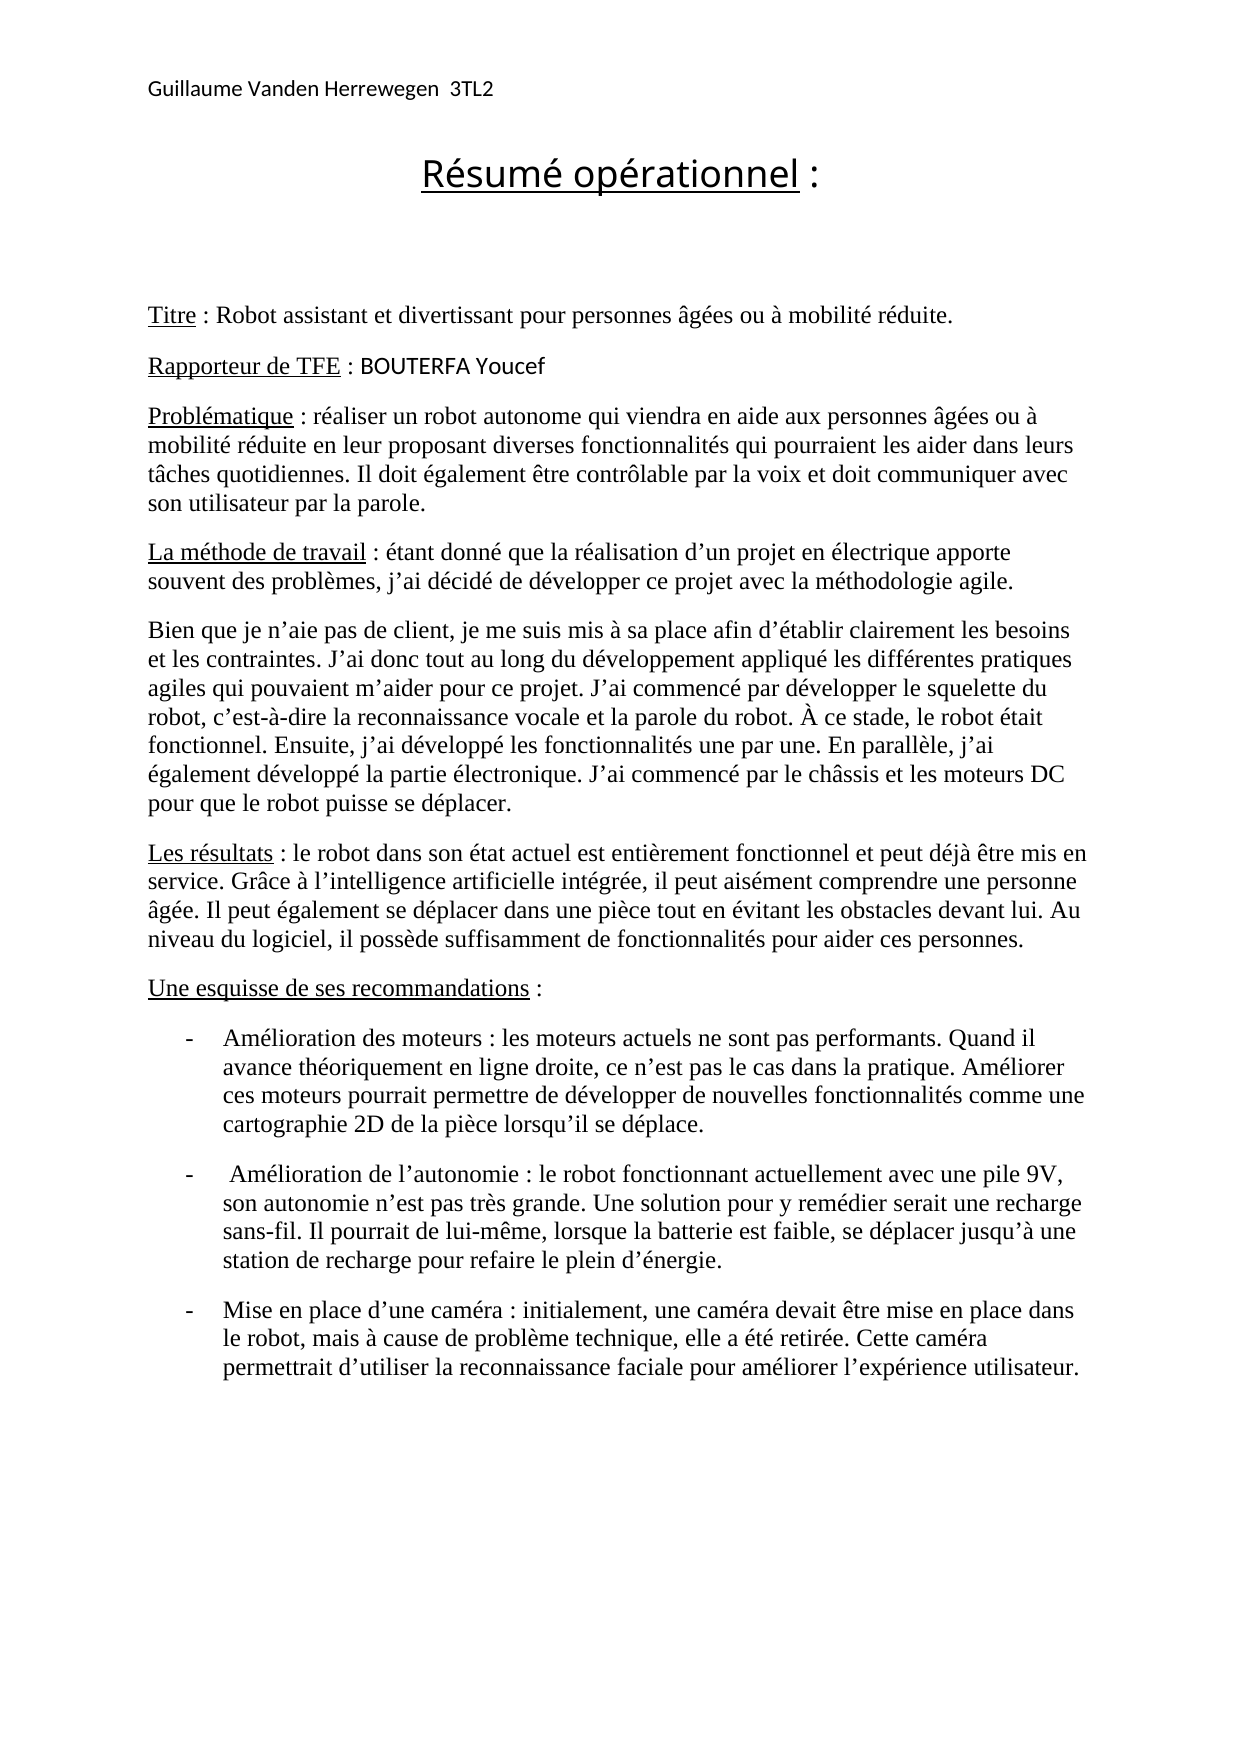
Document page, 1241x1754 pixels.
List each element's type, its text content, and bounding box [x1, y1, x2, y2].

text Bien que je n’aie pas de client, je me suis mis à sa place afin d’établir clairement les besoins et les contraintes. J’ai donc tout au long du développement appliqué les différentes pratiques agiles qui pouvaient m’aider pour ce projet. J’ai commencé par développer le squelette du robot, c’est-à-dire la reconnaissance vocale et la parole du robot. À ce stade, le robot était fonctionnel. Ensuite, j’ai développé les fonctionnalités une par une. En parallèle, j’ai également développé la partie électronique. J’ai commencé par le châssis et les moteurs DC pour que le robot puisse se déplacer. [148, 616, 1093, 817]
text Problématique : réaliser un robot autonome qui viendra en aide aux personnes âgées ou à mobilité réduite en leur proposant diverses fonctionnalités qui pourraient les aider dans leurs tâches quotidiennes. Il doit également être contrôlable par la voix et doit communiquer avec son utilisateur par la parole. [148, 401, 1093, 516]
text Les résultats : le robot dans son état actuel est entièrement fonctionnel et peut déjà être mis en service. Grâce à l’intelligence artificielle intégrée, il peut aisément comprendre une personne âgée. Il peut également se déplacer dans une pièce tout en évitant les obstacles devant lui. Au niveau du logiciel, il possède suffisamment de fonctionnalités pour aider ces personnes. [148, 838, 1093, 953]
text Une esquisse de ses recommandations : [148, 973, 1093, 1002]
list Amélioration des moteurs : les moteurs actuels ne sont pas performants. Quand il avance théoriquement en ligne droite, ce n’est pas le cas dans la pratique. Améliorer ces moteurs pourrait permettre de développer de nouvelles fonctionnalités comme une cartographie 2D de la pièce lorsqu’il se déplace. [185, 1023, 1093, 1138]
list Mise en place d’une caméra : initialement, une caméra devait être mise en place dans le robot, mais à cause de problème technique, elle a été retirée. Cette caméra permettrait d’utiliser la reconnaissance faciale pour améliorer l’expérience utilisateur. [185, 1295, 1093, 1381]
text Rapporteur de TFE : BOUTERFA Youcef [148, 350, 1093, 381]
text La méthode de travail : étant donné que la réalisation d’un projet en électrique apporte souvent des problèmes, j’ai décidé de développer ce projet avec la méthodologie agile. [148, 537, 1093, 595]
text Résumé opérationnel : [148, 148, 1093, 199]
text Titre : Robot assistant et divertissant pour personnes âgées ou à mobilité réduite. [148, 301, 1093, 329]
list Amélioration de l’autonomie : le robot fonctionnant actuellement avec une pile 9V, son autonomie n’est pas très grande. Une solution pour y remédier serait une recharge sans-fil. Il pourrait de lui-même, lorsque la batterie est faible, se déplacer jusqu’à une station de recharge pour refaire le plein d’énergie. [185, 1159, 1093, 1274]
